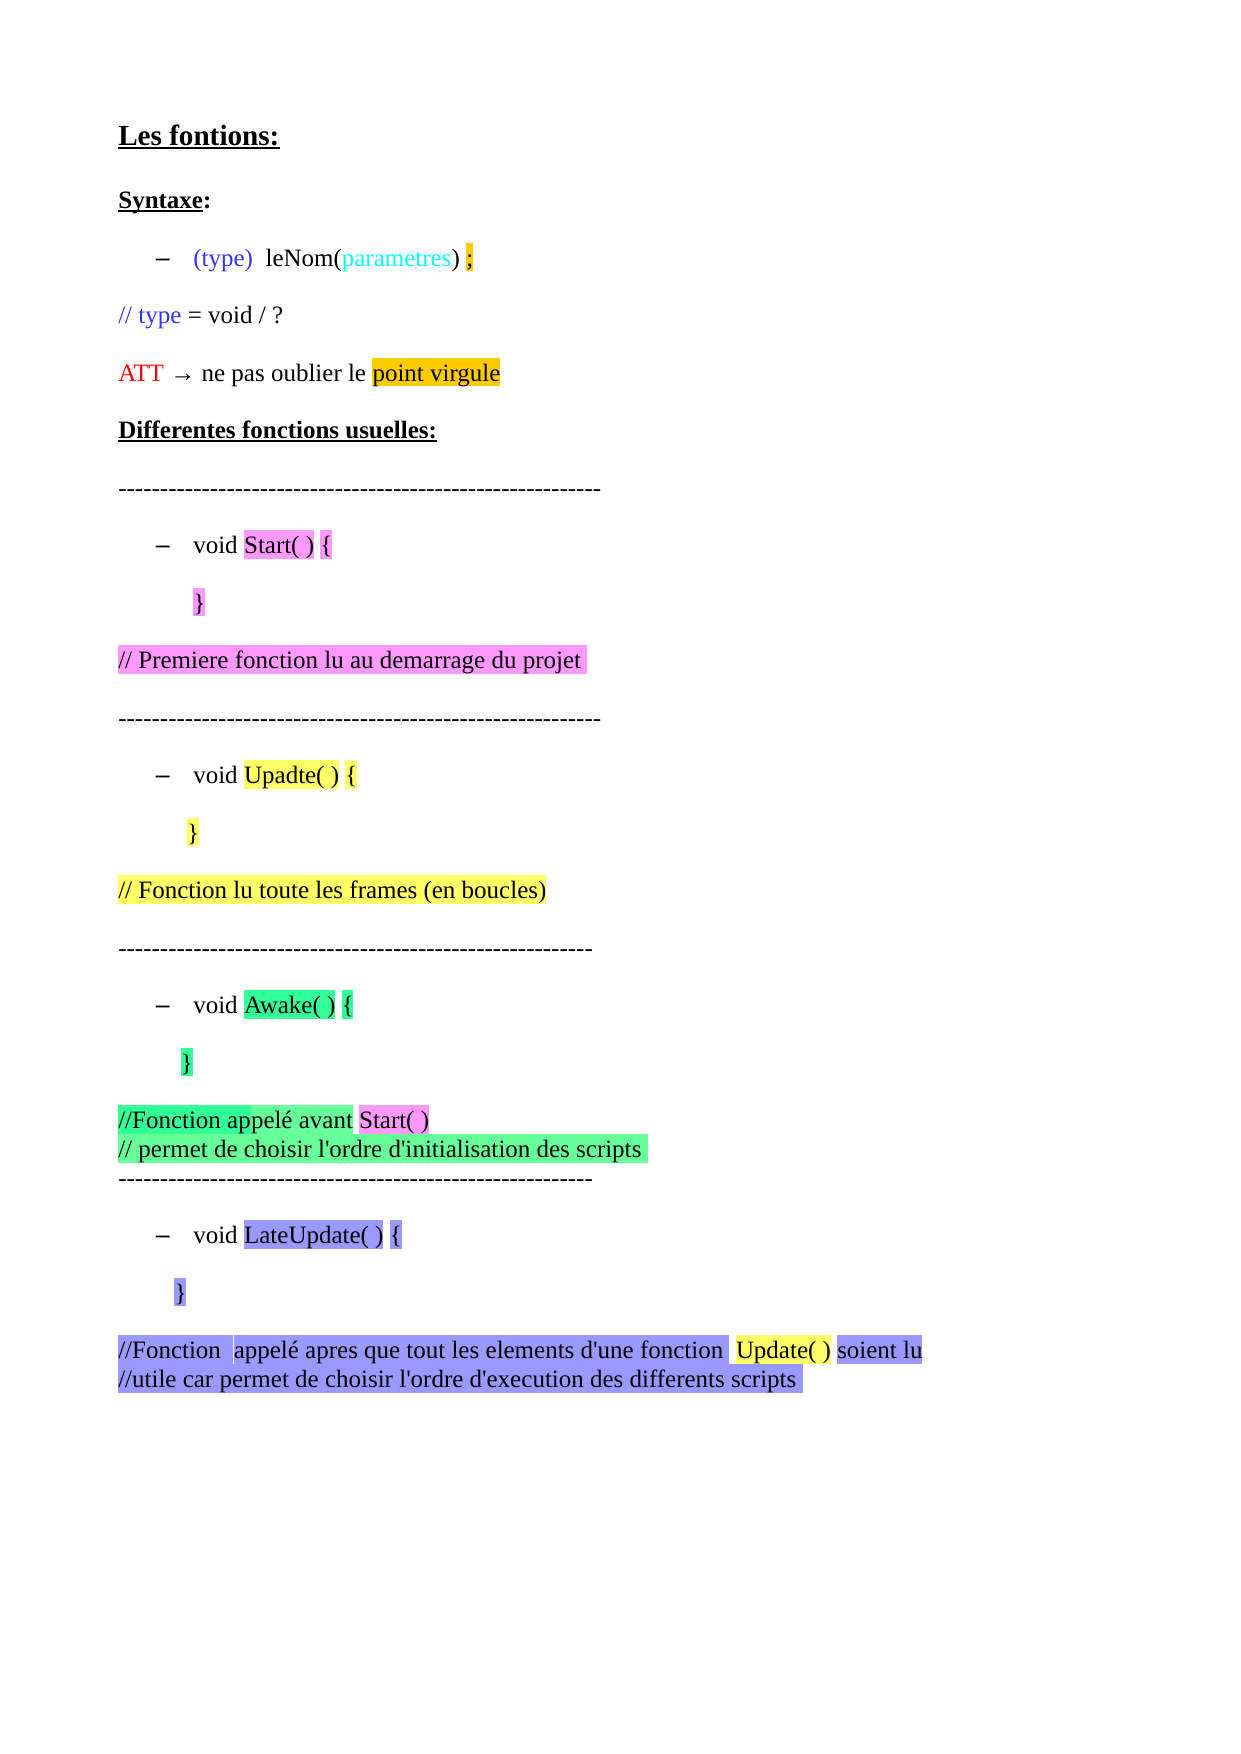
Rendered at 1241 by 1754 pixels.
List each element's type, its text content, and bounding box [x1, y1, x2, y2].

text // Premiere fonction lu au demarrage du projet [118, 645, 1122, 674]
text ATT → ne pas oublier le point virgule [118, 358, 1122, 386]
text ---------------------------------------------------------- [118, 703, 1122, 731]
text // type = void / ? [118, 300, 1122, 329]
text ---------------------------------------------------------- [118, 473, 1122, 501]
list } [156, 588, 1122, 616]
text //utile car permet de choisir l'ordre d'execution des differents scripts [118, 1364, 1122, 1393]
list void Start( ) { [156, 530, 1122, 559]
text } [118, 1278, 1122, 1306]
list void Upadte( ) { [156, 760, 1122, 789]
text --------------------------------------------------------- [118, 1163, 1122, 1191]
text } [118, 1048, 1122, 1076]
text } [118, 818, 1122, 846]
text // permet de choisir l'ordre d'initialisation des scripts [118, 1134, 1122, 1163]
text //Fonction appelé avant Start( ) [118, 1105, 1122, 1134]
list void Awake( ) { [156, 990, 1122, 1019]
text Les fontions: [118, 118, 1122, 152]
text Syntaxe: [118, 185, 1122, 214]
list void LateUpdate( ) { [156, 1220, 1122, 1249]
text --------------------------------------------------------- [118, 933, 1122, 961]
list (type) leNom(parametres) ; [156, 243, 1122, 271]
text Differentes fonctions usuelles: [118, 415, 1122, 444]
text // Fonction lu toute les frames (en boucles) [118, 875, 1122, 904]
text //Fonction appelé apres que tout les elements d'une fonction Update( ) soient lu [118, 1335, 1122, 1364]
